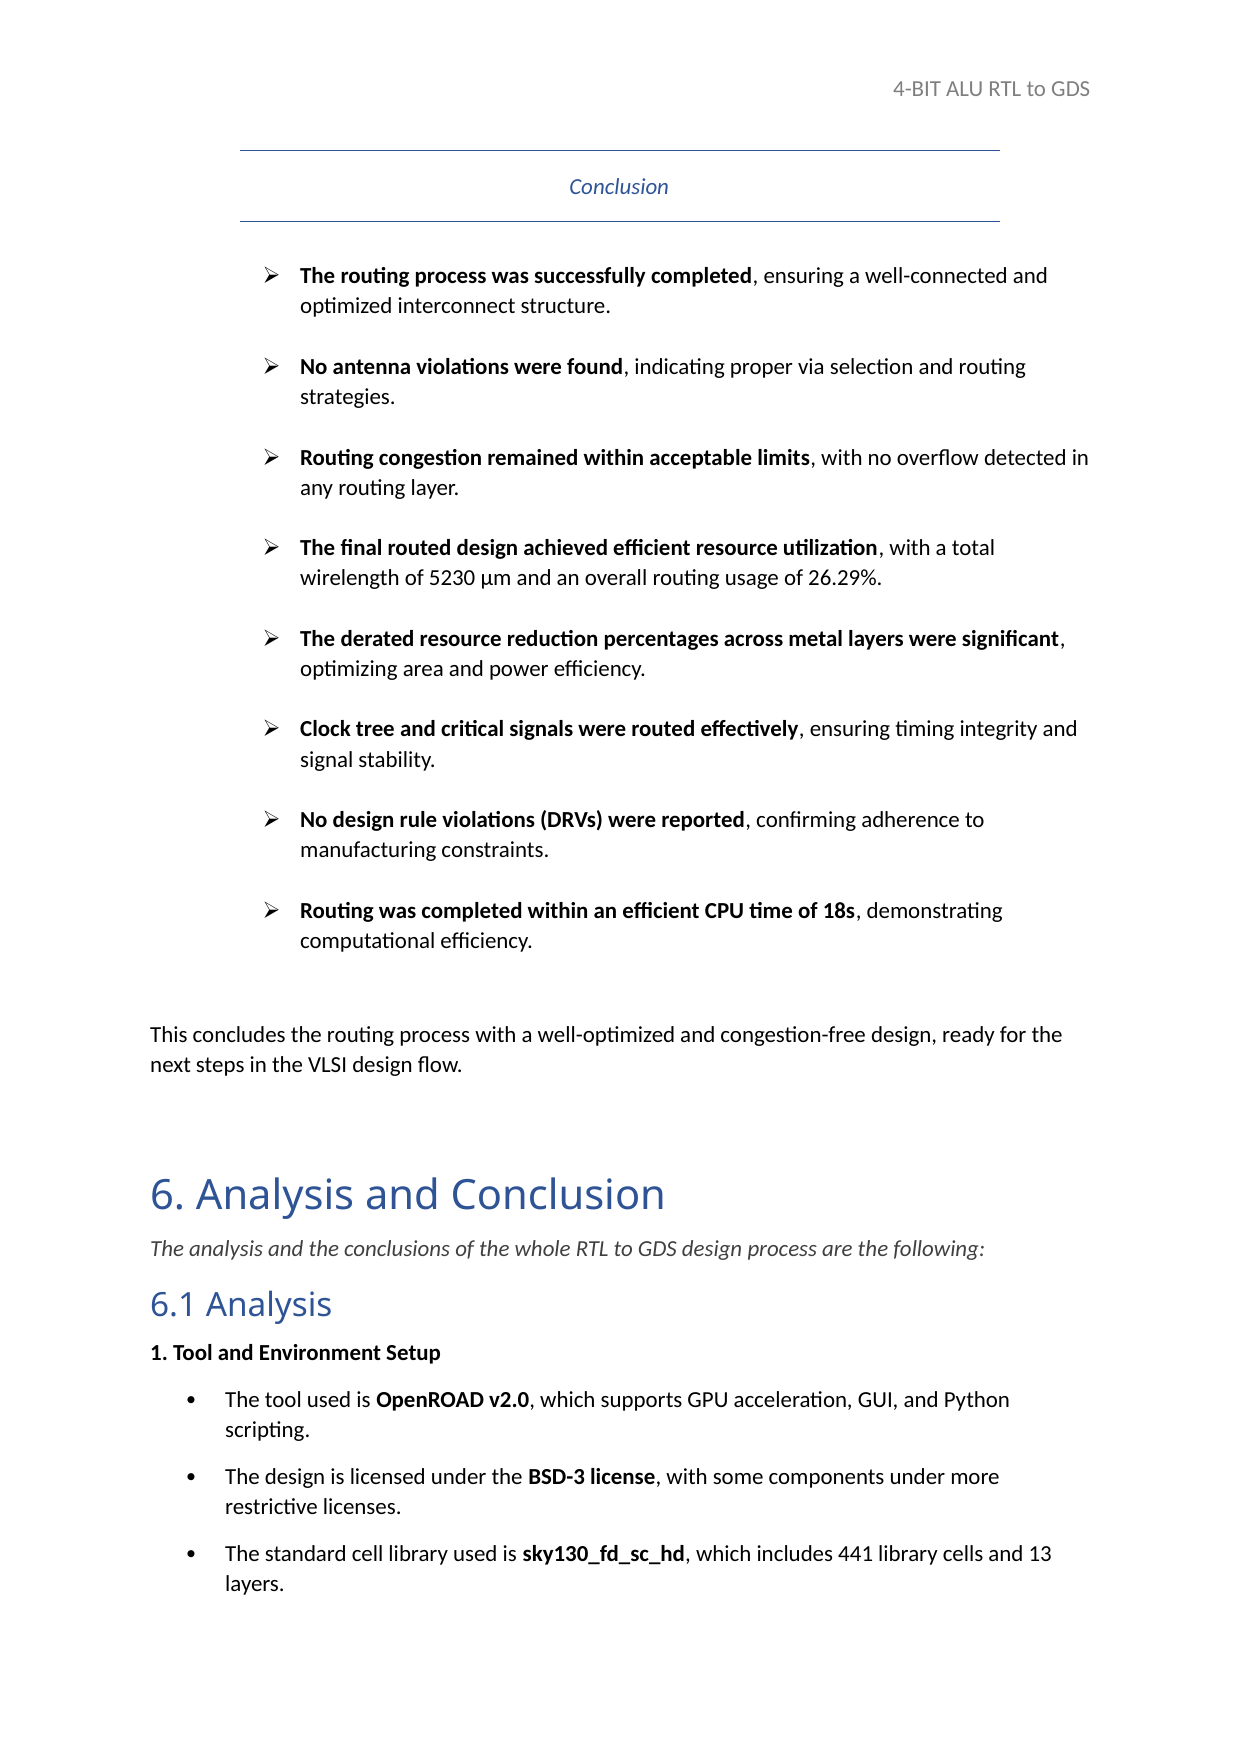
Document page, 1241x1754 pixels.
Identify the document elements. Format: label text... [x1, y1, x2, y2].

subtitle 6.1 Analysis [150, 1281, 1090, 1326]
list The final routed design achieved efficient resource utilization, with a total wirelength of 5230 µm and an overall routing usage of 26.29%. [262, 533, 1090, 592]
list The standard cell library used is sky130_fd_sc_hd, which includes 441 library cells and 13 layers. [187, 1539, 1090, 1598]
list The routing process was successfully completed, ensuring a well-connected and optimized interconnect structure. [262, 261, 1090, 320]
list The design is licensed under the BSD-3 license, with some components under more restrictive licenses. [187, 1462, 1090, 1521]
list The tool used is OpenROAD v2.0, which supports GPU acceleration, GUI, and Python scripting. [187, 1385, 1090, 1443]
list No design rule violations (DRVs) were reported, confirming adherence to manufacturing constraints. [262, 805, 1090, 863]
text This concludes the routing process with a well-optimized and congestion-free design, ready for the next steps in the VLSI design flow. [150, 1020, 1090, 1078]
list Clock tree and critical signals were routed effectively, ensuring timing integrity and signal stability. [262, 714, 1090, 773]
list No antenna violations were found, indicating proper via selection and routing strategies. [262, 352, 1090, 410]
list Routing was completed within an efficient CPU time of 18s, demonstrating computational efficiency. [262, 896, 1090, 954]
text 1. Tool and Environment Setup [150, 1338, 1090, 1366]
text The analysis and the conclusions of the whole RTL to GDS design process are the following: [150, 1234, 1090, 1262]
list The derated resource reduction percentages across metal layers were significant, optimizing area and power efficiency. [262, 624, 1090, 682]
subtitle 6. Analysis and Conclusion [150, 1164, 1090, 1221]
list Routing congestion remained within acceptable limits, with no overflow detected in any routing layer. [262, 443, 1090, 501]
text Conclusion [240, 151, 1000, 221]
